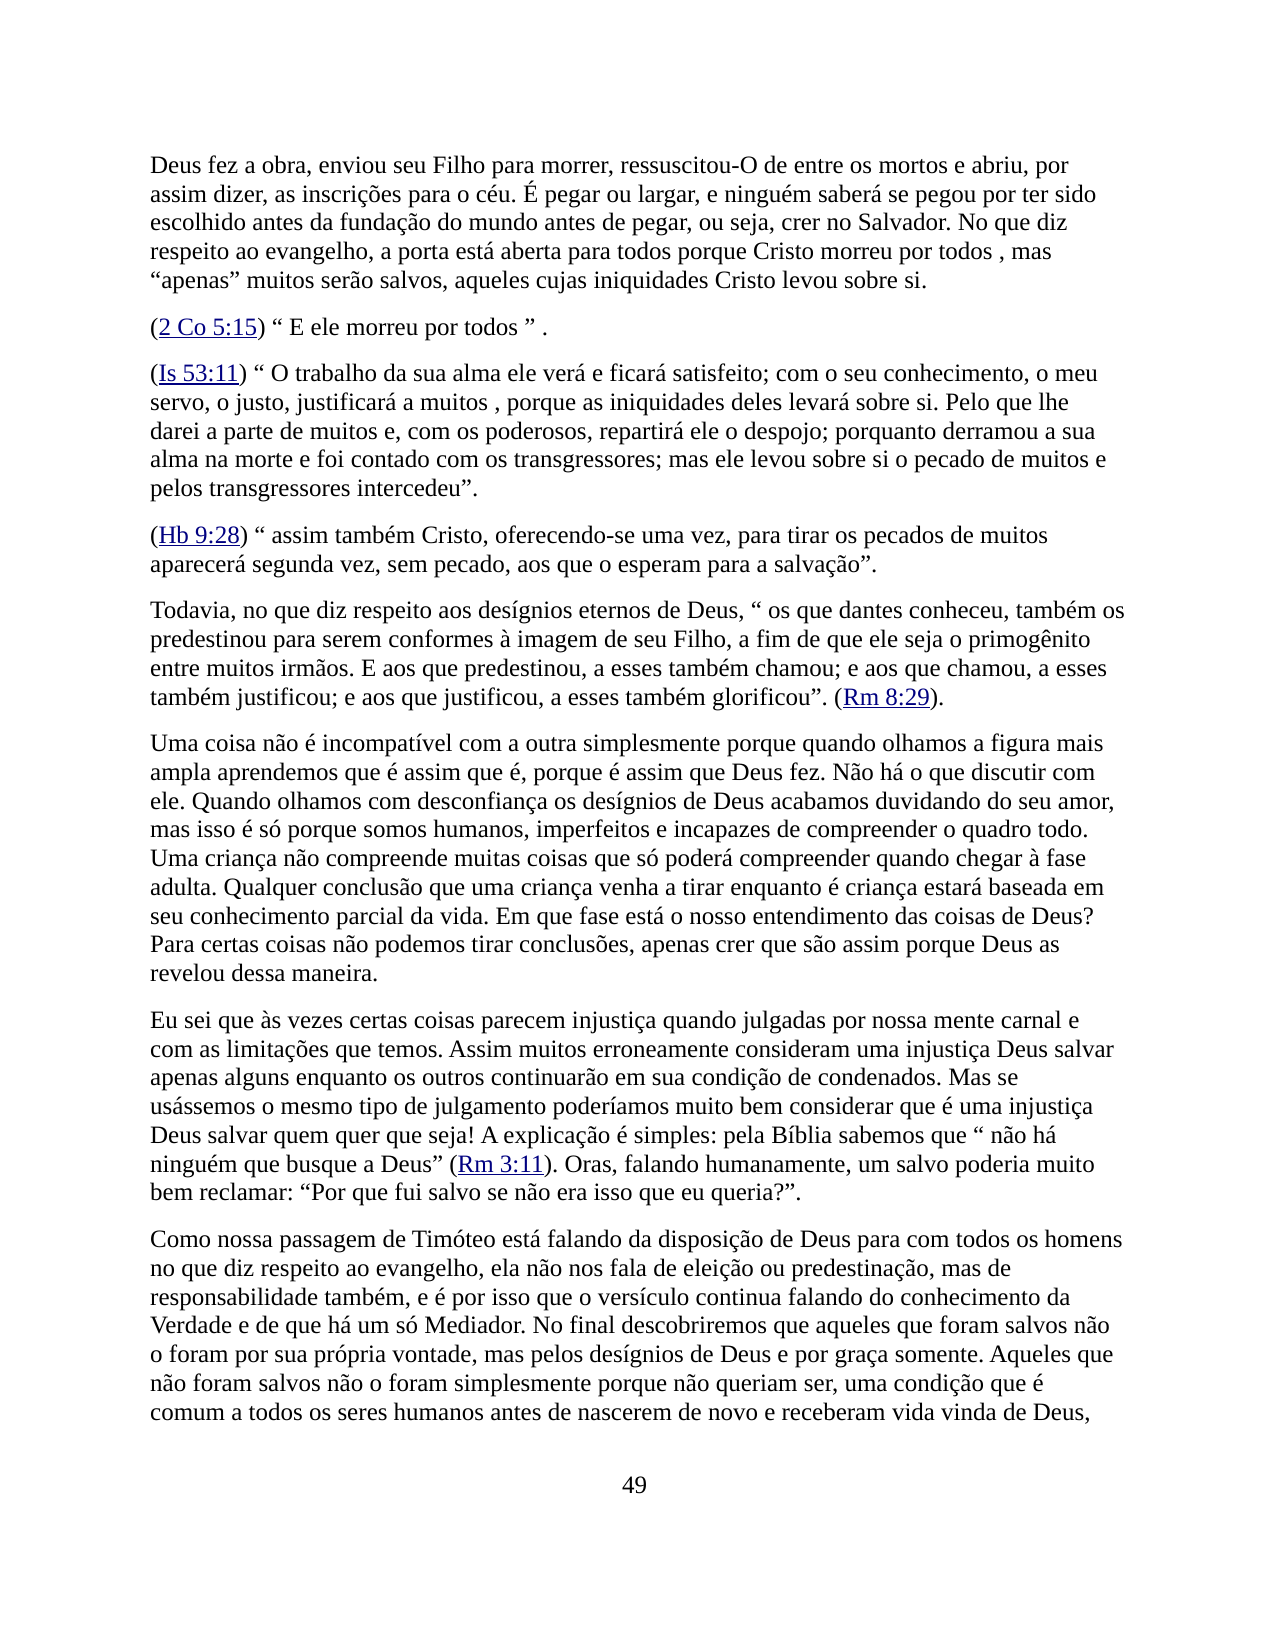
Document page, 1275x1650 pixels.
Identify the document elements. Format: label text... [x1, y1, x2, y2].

text Eu sei que às vezes certas coisas parecem injustiça quando julgadas por nossa mente carnal e com as limitações que temos. Assim muitos erroneamente consideram uma injustiça Deus salvar apenas alguns enquanto os outros continuarão em sua condição de condenados. Mas se usássemos o mesmo tipo de julgamento poderíamos muito bem considerar que é uma injustiça Deus salvar quem quer que seja! A explicação é simples: pela Bíblia sabemos que “ não há ninguém que busque a Deus” (Rm 3:11). Oras, falando humanamente, um salvo poderia muito bem reclamar: “Por que fui salvo se não era isso que eu queria?”. [150, 1005, 1125, 1206]
text (2 Co 5:15) “ E ele morreu por todos ” . [150, 312, 1125, 340]
text (Is 53:11) “ O trabalho da sua alma ele verá e ficará satisfeito; com o seu conhecimento, o meu servo, o justo, justificará a muitos , porque as iniquidades deles levará sobre si. Pelo que lhe darei a parte de muitos e, com os poderosos, repartirá ele o despojo; porquanto derramou a sua alma na morte e foi contado com os transgressores; mas ele levou sobre si o pecado de muitos e pelos transgressores intercedeu”. [150, 358, 1125, 502]
text Como nossa passagem de Timóteo está falando da disposição de Deus para com todos os homens no que diz respeito ao evangelho, ela não nos fala de eleição ou predestinação, mas de responsabilidade também, e é por isso que o versículo continua falando do conhecimento da Verdade e de que há um só Mediador. No final descobriremos que aqueles que foram salvos não o foram por sua própria vontade, mas pelos desígnios de Deus e por graça somente. Aqueles que não foram salvos não o foram simplesmente porque não queriam ser, uma condição que é comum a todos os seres humanos antes de nascerem de novo e receberam vida vinda de Deus, [150, 1224, 1125, 1425]
text (Hb 9:28) “ assim também Cristo, oferecendo-se uma vez, para tirar os pecados de muitos aparecerá segunda vez, sem pecado, aos que o esperam para a salvação”. [150, 520, 1125, 577]
text Uma coisa não é incompatível com a outra simplesmente porque quando olhamos a figura mais ampla aprendemos que é assim que é, porque é assim que Deus fez. Não há o que discutir com ele. Quando olhamos com desconfiança os desígnios de Deus acabamos duvidando do seu amor, mas isso é só porque somos humanos, imperfeitos e incapazes de compreender o quadro todo. Uma criança não compreende muitas coisas que só poderá compreender quando chegar à fase adulta. Qualquer conclusão que uma criança venha a tirar enquanto é criança estará baseada em seu conhecimento parcial da vida. Em que fase está o nosso entendimento das coisas de Deus? Para certas coisas não podemos tirar conclusões, apenas crer que são assim porque Deus as revelou dessa maneira. [150, 728, 1125, 987]
text Deus fez a obra, enviou seu Filho para morrer, ressuscitou-O de entre os mortos e abriu, por assim dizer, as inscrições para o céu. É pegar ou largar, e ninguém saberá se pegou por ter sido escolhido antes da fundação do mundo antes de pegar, ou seja, crer no Salvador. No que diz respeito ao evangelho, a porta está aberta para todos porque Cristo morreu por todos , mas “apenas” muitos serão salvos, aqueles cujas iniquidades Cristo levou sobre si. [150, 150, 1125, 294]
text Todavia, no que diz respeito aos desígnios eternos de Deus, “ os que dantes conheceu, também os predestinou para serem conformes à imagem de seu Filho, a fim de que ele seja o primogênito entre muitos irmãos. E aos que predestinou, a esses também chamou; e aos que chamou, a esses também justificou; e aos que justificou, a esses também glorificou”. (Rm 8:29). [150, 595, 1125, 710]
